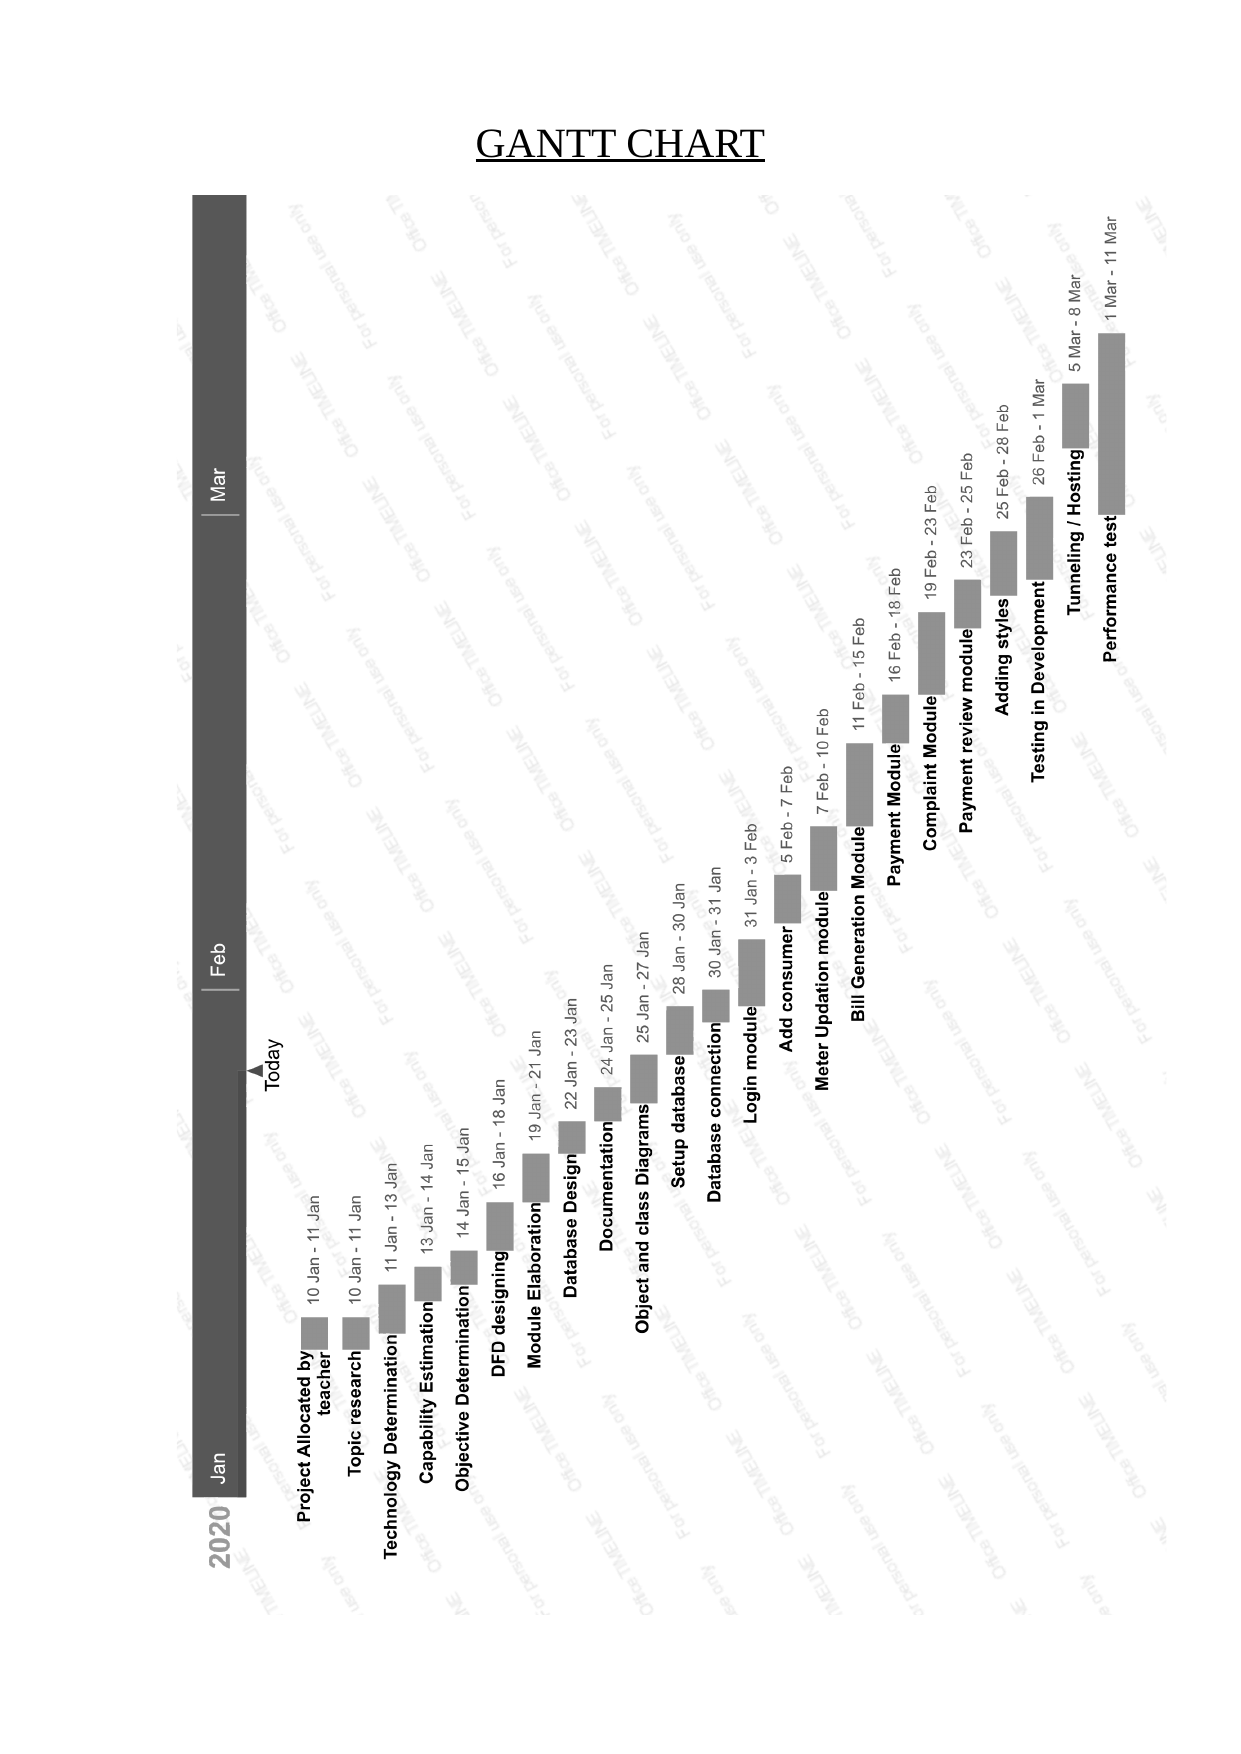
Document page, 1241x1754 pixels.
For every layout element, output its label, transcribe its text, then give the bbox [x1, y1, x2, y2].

text GANTT CHART [118, 118, 1122, 166]
